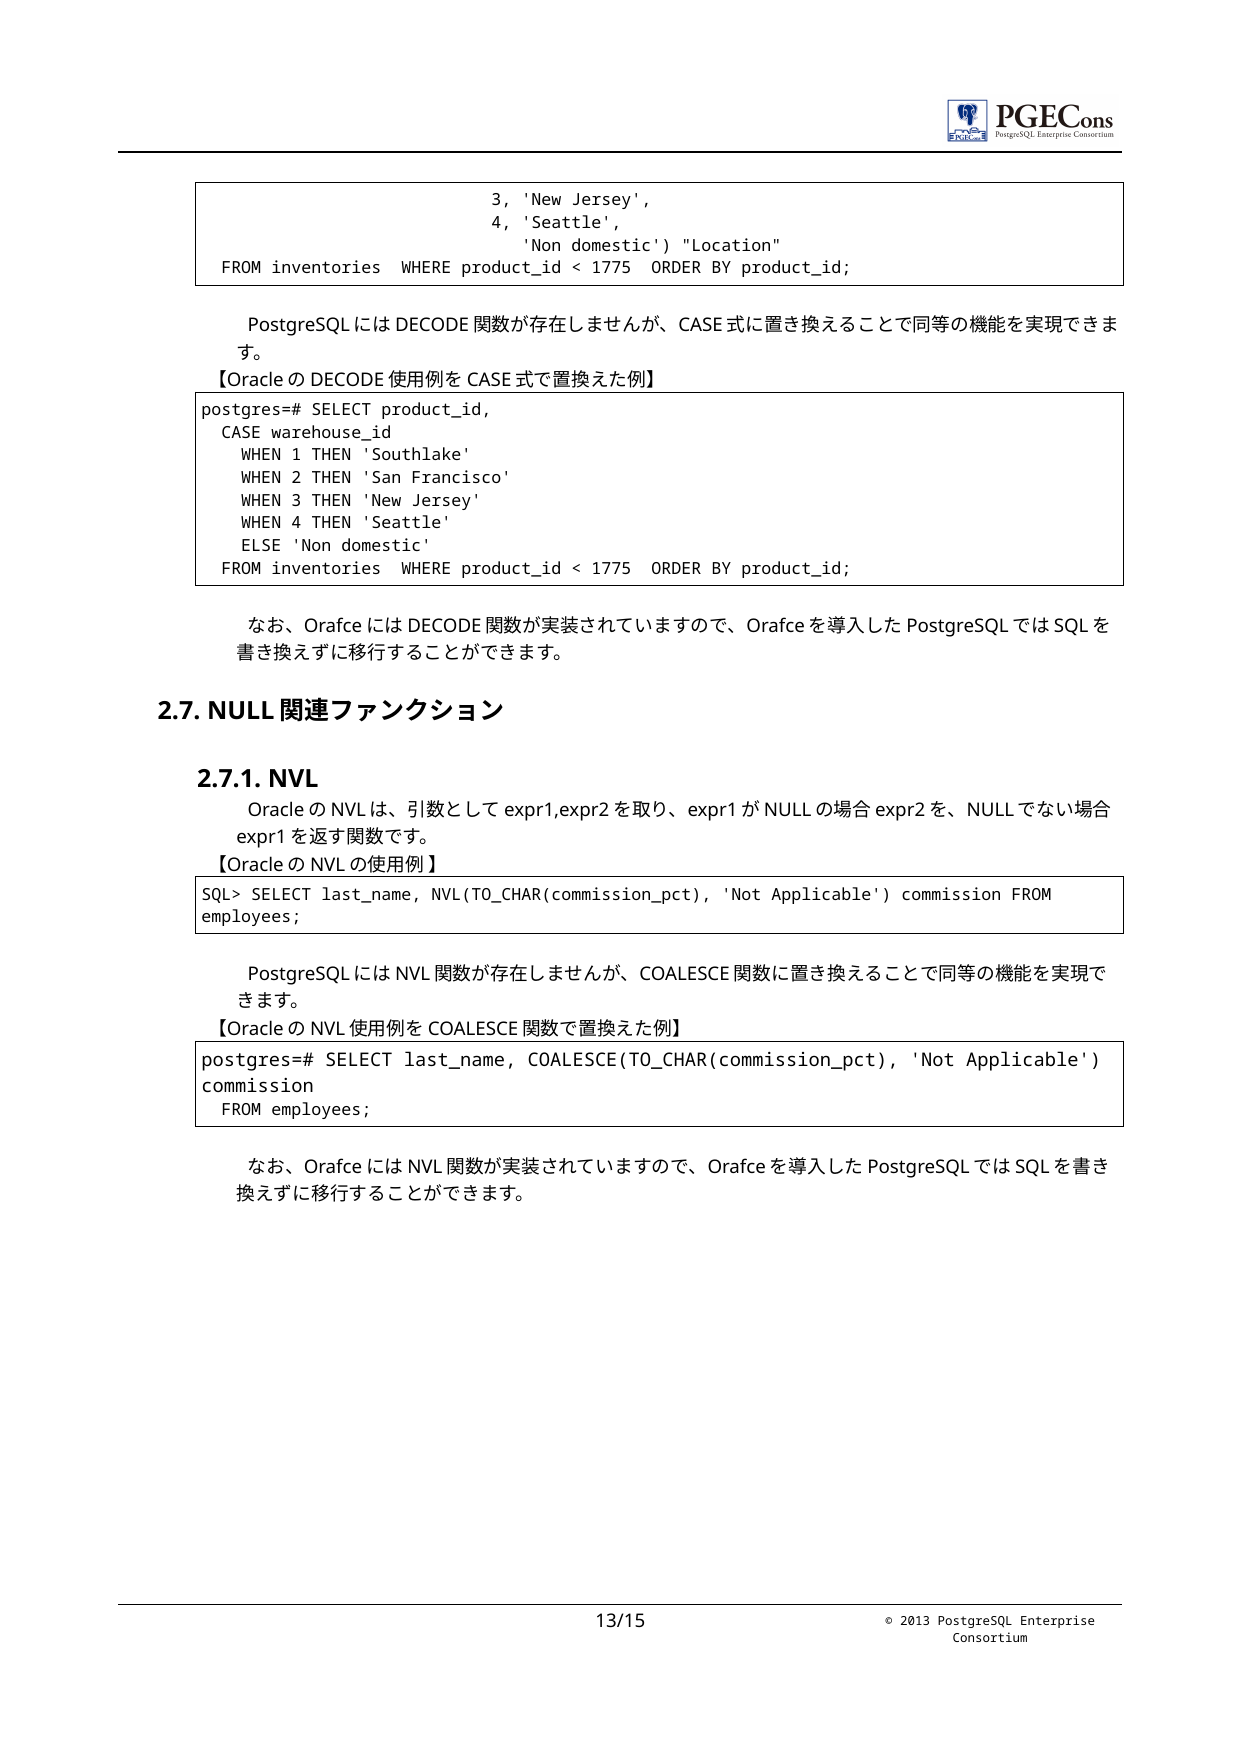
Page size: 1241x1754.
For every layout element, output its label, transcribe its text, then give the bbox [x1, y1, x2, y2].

text 【OracleのDECODE使用例をCASE式で置換えた例】 [197, 364, 1122, 392]
subtitle NVL [197, 761, 1122, 795]
text 【OracleのNVL使用例をCOALESCE関数で置換えた例】 [197, 1013, 1122, 1041]
table_header postgres=# SELECT last_name, COALESCE(TO_CHAR(commission_pct), 'Not Applicable') commission FROM employees; [196, 1042, 1123, 1126]
table_header SQL> SELECT last_name, NVL(TO_CHAR(commission_pct), 'Not Applicable') commission FROM employees; [196, 877, 1123, 933]
text PostgreSQLにはNVL関数が存在しませんが、COALESCE関数に置き換えることで同等の機能を実現できます。 [236, 959, 1122, 1013]
text PostgreSQLにはDECODE関数が存在しませんが、CASE式に置き換えることで同等の機能を実現できます。 [236, 310, 1122, 364]
text なお、OrafceにはNVL関数が実装されていますので、Orafceを導入したPostgreSQLではSQLを書き換えずに移行することができます。 [236, 1151, 1122, 1206]
text なお、OrafceにはDECODE関数が実装されていますので、Orafceを導入したPostgreSQLではSQLを書き換えずに移行することができます。 [236, 611, 1122, 665]
table_header postgres=# SELECT product_id, CASE warehouse_id WHEN 1 THEN 'Southlake' WHEN 2 THEN 'San Francisco' WHEN 3 THEN 'New Jersey' WHEN 4 THEN 'Seattle' ELSE 'Non domestic' FROM inventories WHERE product_id < 1775 ORDER BY product_id; [196, 393, 1123, 585]
subtitle NULL関連ファンクション [157, 690, 1122, 727]
text 【OracleのNVLの使用例 】 [197, 849, 1122, 876]
text OracleのNVLは、引数としてexpr1,expr2を取り、expr1がNULLの場合expr2を、NULLでない場合expr1を返す関数です。 [236, 795, 1122, 849]
table_header 3, 'New Jersey', 4, 'Seattle', 'Non domestic') "Location" FROM inventories WHERE product_id < 1775 ORDER BY product_id; [196, 183, 1123, 284]
picture [941, 94, 1119, 147]
